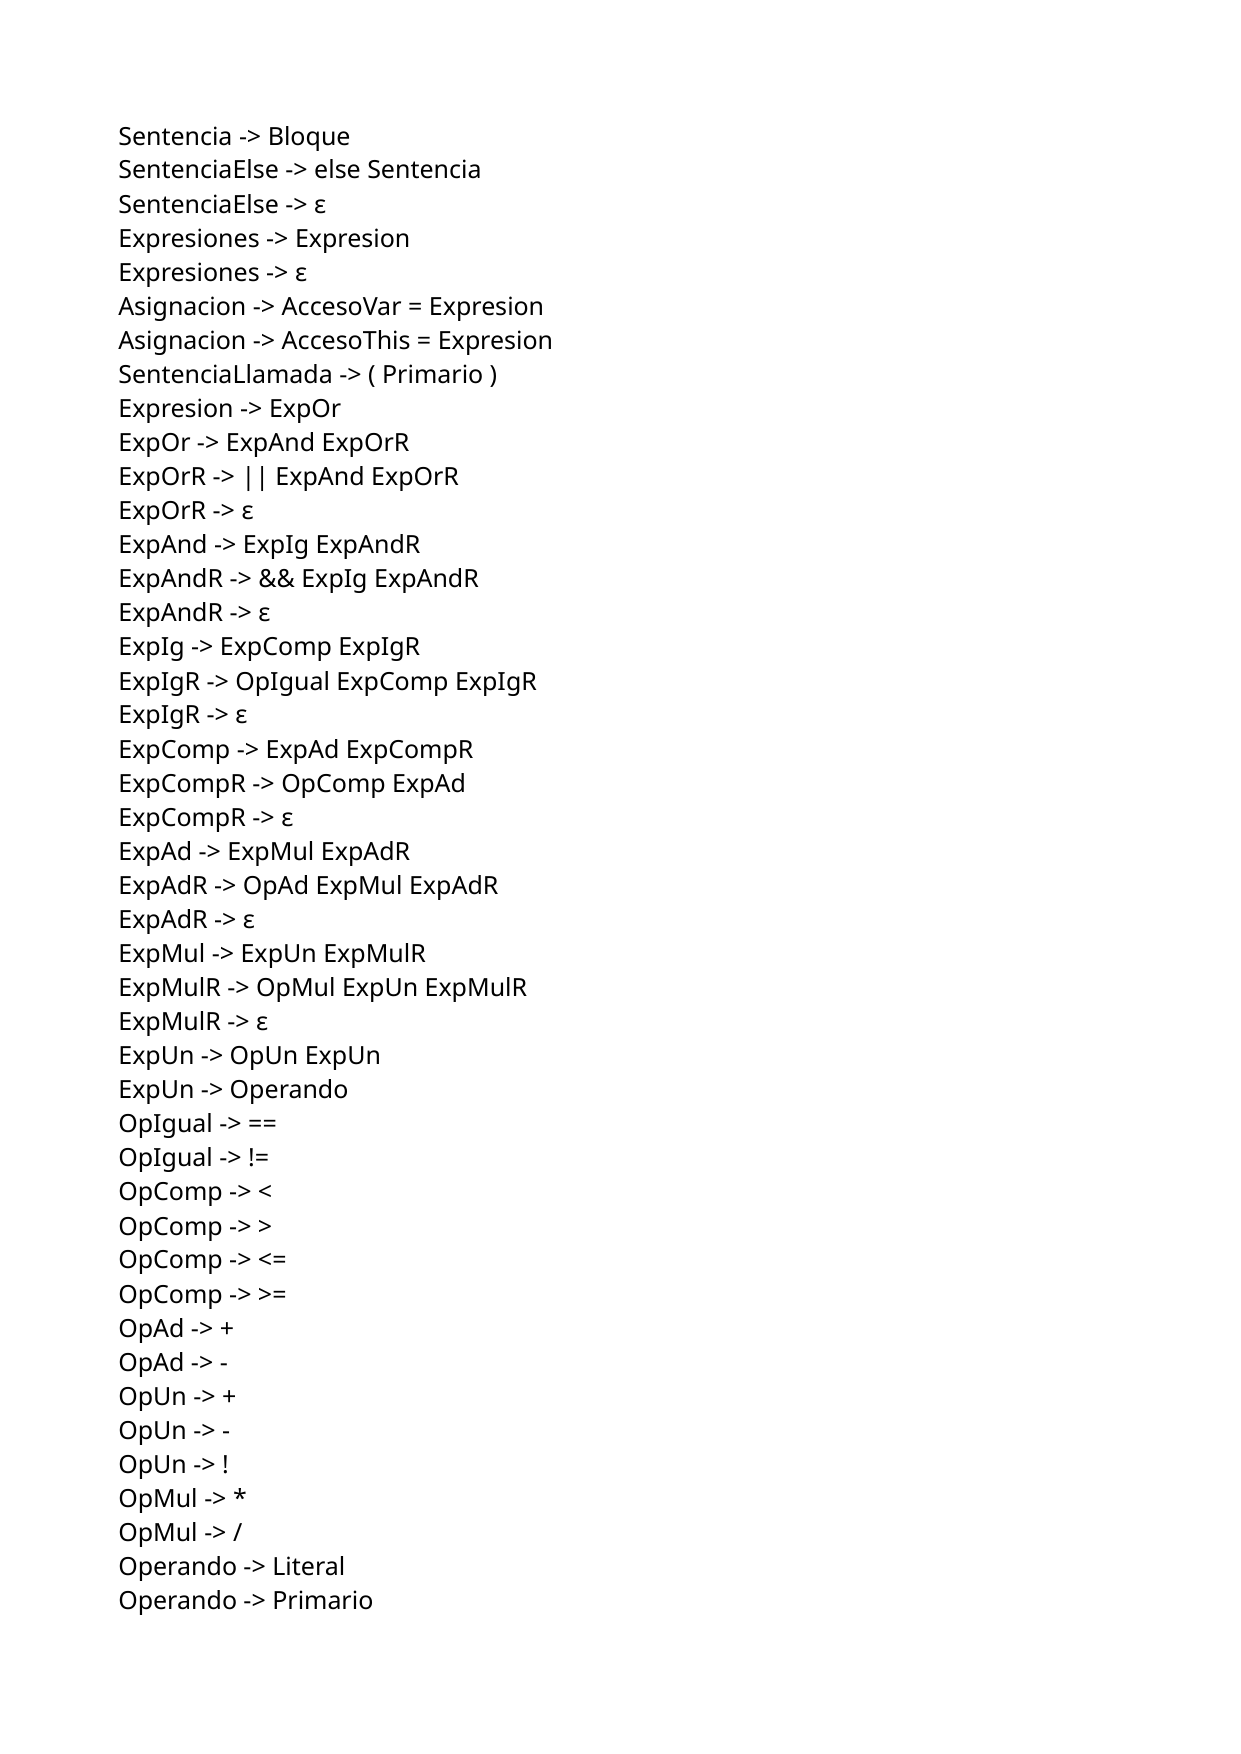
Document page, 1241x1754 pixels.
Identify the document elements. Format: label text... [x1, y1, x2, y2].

text OpAd -> + [118, 1310, 1122, 1344]
text OpComp -> <= [118, 1242, 1122, 1276]
text ExpAd -> ExpMul ExpAdR [118, 833, 1122, 867]
text ExpUn -> OpUn ExpUn [118, 1038, 1122, 1072]
text ExpIgR -> ε [118, 697, 1122, 731]
text Operando -> Primario [118, 1583, 1122, 1617]
text ExpOrR -> || ExpAnd ExpOrR [118, 459, 1122, 493]
text OpAd -> - [118, 1344, 1122, 1378]
text OpMul -> / [118, 1515, 1122, 1549]
text ExpAdR -> OpAd ExpMul ExpAdR [118, 867, 1122, 902]
text ExpAndR -> && ExpIg ExpAndR [118, 561, 1122, 595]
text ExpIgR -> OpIgual ExpComp ExpIgR [118, 663, 1122, 697]
text ExpOr -> ExpAnd ExpOrR [118, 425, 1122, 459]
text SentenciaElse -> else Sentencia [118, 152, 1122, 186]
text SentenciaLlamada -> ( Primario ) [118, 357, 1122, 391]
text ExpAdR -> ε [118, 902, 1122, 936]
text Asignacion -> AccesoThis = Expresion [118, 322, 1122, 357]
text OpIgual -> != [118, 1140, 1122, 1174]
text OpUn -> - [118, 1412, 1122, 1447]
text OpComp -> >= [118, 1276, 1122, 1310]
text OpIgual -> == [118, 1106, 1122, 1140]
text ExpMul -> ExpUn ExpMulR [118, 936, 1122, 970]
text OpUn -> ! [118, 1447, 1122, 1481]
text OpComp -> > [118, 1208, 1122, 1242]
text ExpOrR -> ε [118, 493, 1122, 527]
text Expresion -> ExpOr [118, 391, 1122, 425]
text ExpMulR -> ε [118, 1004, 1122, 1038]
text Sentencia -> Bloque [118, 118, 1122, 152]
text OpUn -> + [118, 1378, 1122, 1412]
text OpComp -> < [118, 1174, 1122, 1208]
text ExpCompR -> OpComp ExpAd [118, 765, 1122, 799]
text ExpUn -> Operando [118, 1072, 1122, 1106]
text ExpCompR -> ε [118, 799, 1122, 833]
text ExpAnd -> ExpIg ExpAndR [118, 527, 1122, 561]
text ExpMulR -> OpMul ExpUn ExpMulR [118, 970, 1122, 1004]
text SentenciaElse -> ε [118, 186, 1122, 220]
text Expresiones -> ε [118, 254, 1122, 288]
text ExpAndR -> ε [118, 595, 1122, 629]
text Expresiones -> Expresion [118, 220, 1122, 254]
text Operando -> Literal [118, 1549, 1122, 1583]
text OpMul -> * [118, 1481, 1122, 1515]
text ExpIg -> ExpComp ExpIgR [118, 629, 1122, 663]
text Asignacion -> AccesoVar = Expresion [118, 288, 1122, 322]
text ExpComp -> ExpAd ExpCompR [118, 731, 1122, 765]
